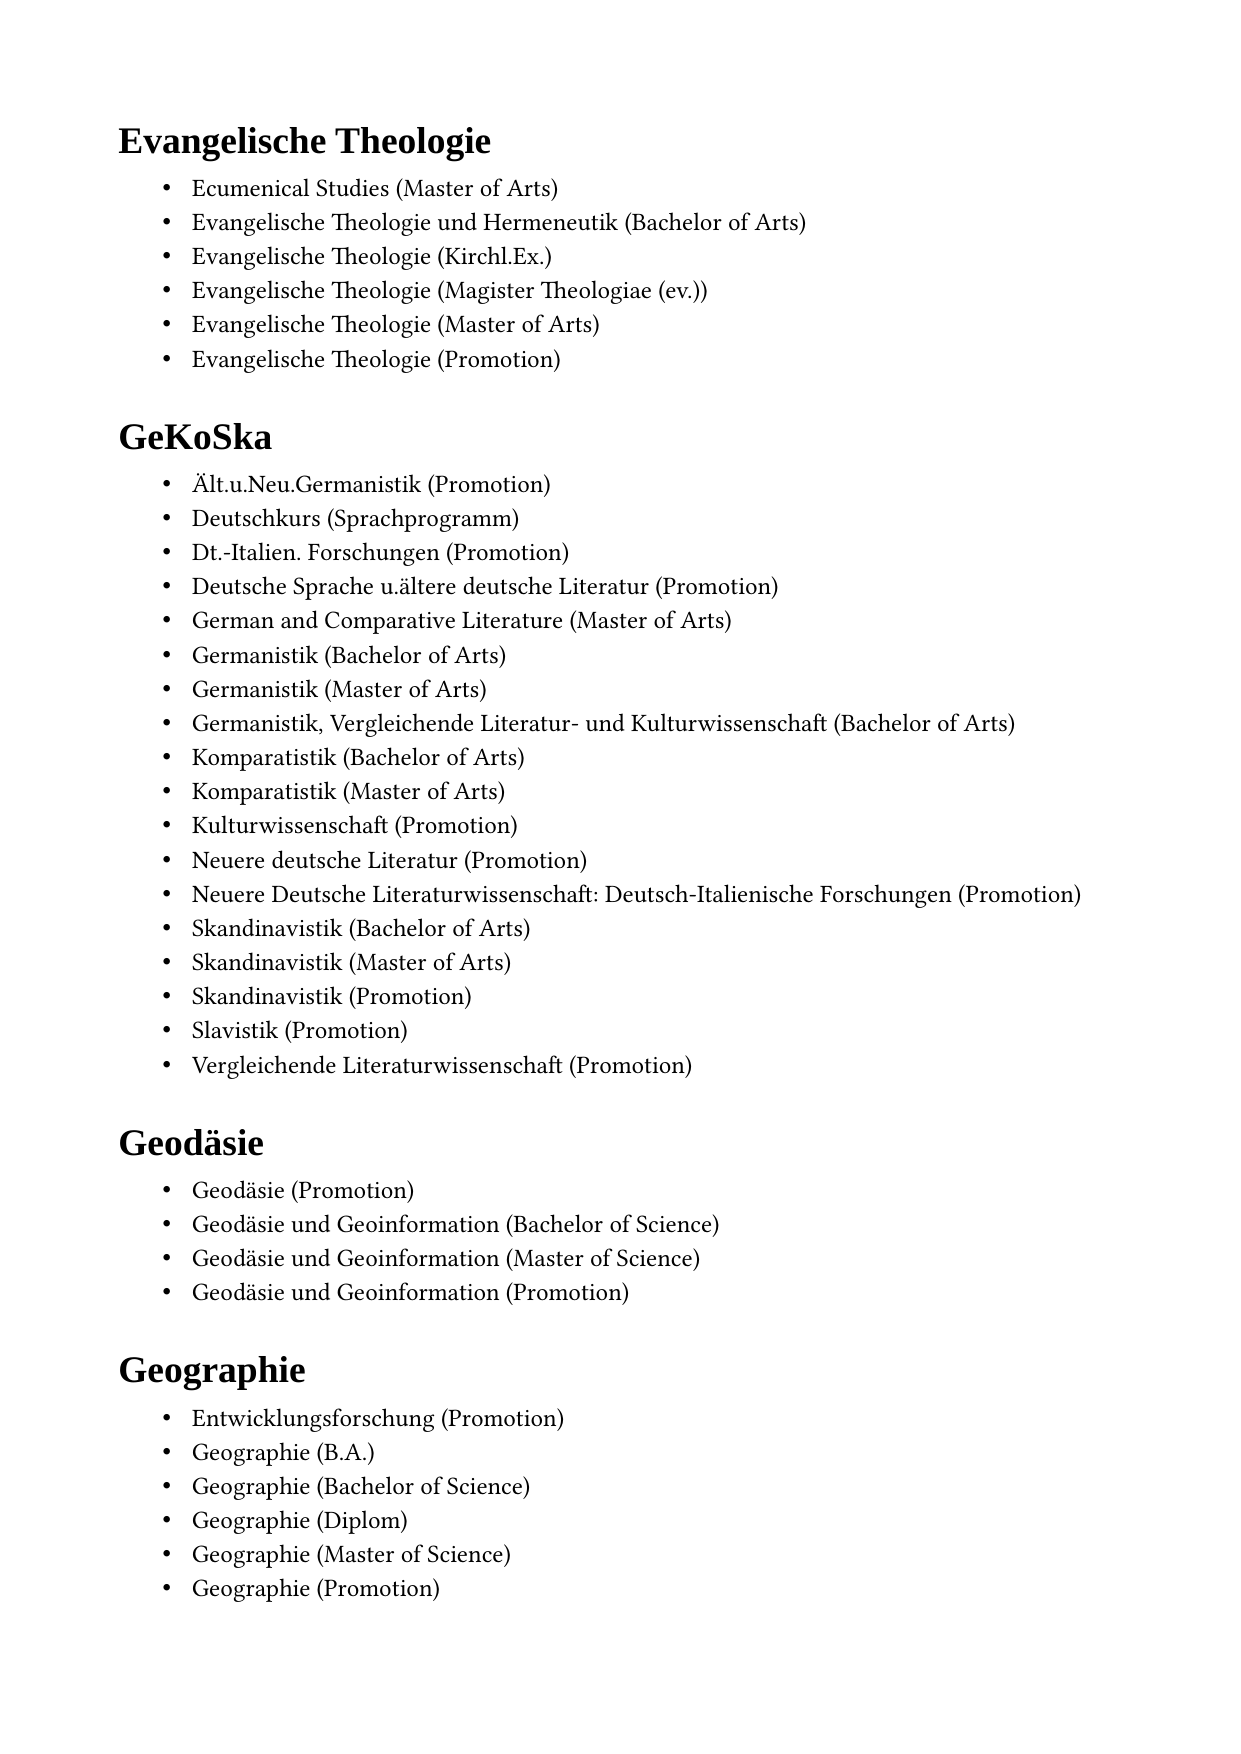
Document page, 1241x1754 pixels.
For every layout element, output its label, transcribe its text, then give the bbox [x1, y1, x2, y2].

list Evangelische Theologie (Master of Arts) [162, 310, 1122, 339]
list Geographie (Master of Science) [162, 1540, 1122, 1569]
subtitle GeKoSka [118, 414, 1122, 457]
list Germanistik (Bachelor of Arts) [162, 641, 1122, 669]
list Neuere deutsche Literatur (Promotion) [162, 846, 1122, 874]
list German and Comparative Literature (Master of Arts) [162, 606, 1122, 635]
subtitle Evangelische Theologie [118, 118, 1122, 161]
list Evangelische Theologie und Hermeneutik (Bachelor of Arts) [162, 208, 1122, 236]
list Geodäsie und Geoinformation (Bachelor of Science) [162, 1210, 1122, 1238]
list Geographie (Bachelor of Science) [162, 1472, 1122, 1500]
subtitle Geographie [118, 1348, 1122, 1391]
list Evangelische Theologie (Promotion) [162, 344, 1122, 373]
list Deutschkurs (Sprachprogramm) [162, 504, 1122, 532]
list Vergleichende Literaturwissenschaft (Promotion) [162, 1051, 1122, 1079]
list Geodäsie (Promotion) [162, 1176, 1122, 1204]
list Skandinavistik (Promotion) [162, 982, 1122, 1011]
list Geodäsie und Geoinformation (Promotion) [162, 1278, 1122, 1307]
list Evangelische Theologie (Magister Theologiae (ev.)) [162, 276, 1122, 305]
list Slavistik (Promotion) [162, 1016, 1122, 1045]
list Entwicklungsforschung (Promotion) [162, 1403, 1122, 1432]
list Deutsche Sprache u.ältere deutsche Literatur (Promotion) [162, 572, 1122, 601]
list Geographie (Promotion) [162, 1574, 1122, 1603]
list Ält.u.Neu.Germanistik (Promotion) [162, 470, 1122, 498]
list Komparatistik (Bachelor of Arts) [162, 743, 1122, 772]
list Germanistik (Master of Arts) [162, 675, 1122, 703]
list Geographie (B.A.) [162, 1438, 1122, 1466]
list Geodäsie und Geoinformation (Master of Science) [162, 1244, 1122, 1273]
list Geographie (Diplom) [162, 1506, 1122, 1534]
list Neuere Deutsche Literaturwissenschaft: Deutsch-Italienische Forschungen (Promotion) [162, 880, 1122, 908]
subtitle Geodäsie [118, 1120, 1122, 1163]
list Skandinavistik (Bachelor of Arts) [162, 914, 1122, 942]
list Kulturwissenschaft (Promotion) [162, 811, 1122, 840]
list Germanistik, Vergleichende Literatur- und Kulturwissenschaft (Bachelor of Arts) [162, 709, 1122, 737]
list Dt.-Italien. Forschungen (Promotion) [162, 538, 1122, 567]
list Ecumenical Studies (Master of Arts) [162, 174, 1122, 202]
list Evangelische Theologie (Kirchl.Ex.) [162, 242, 1122, 271]
list Komparatistik (Master of Arts) [162, 777, 1122, 806]
list Skandinavistik (Master of Arts) [162, 948, 1122, 977]
